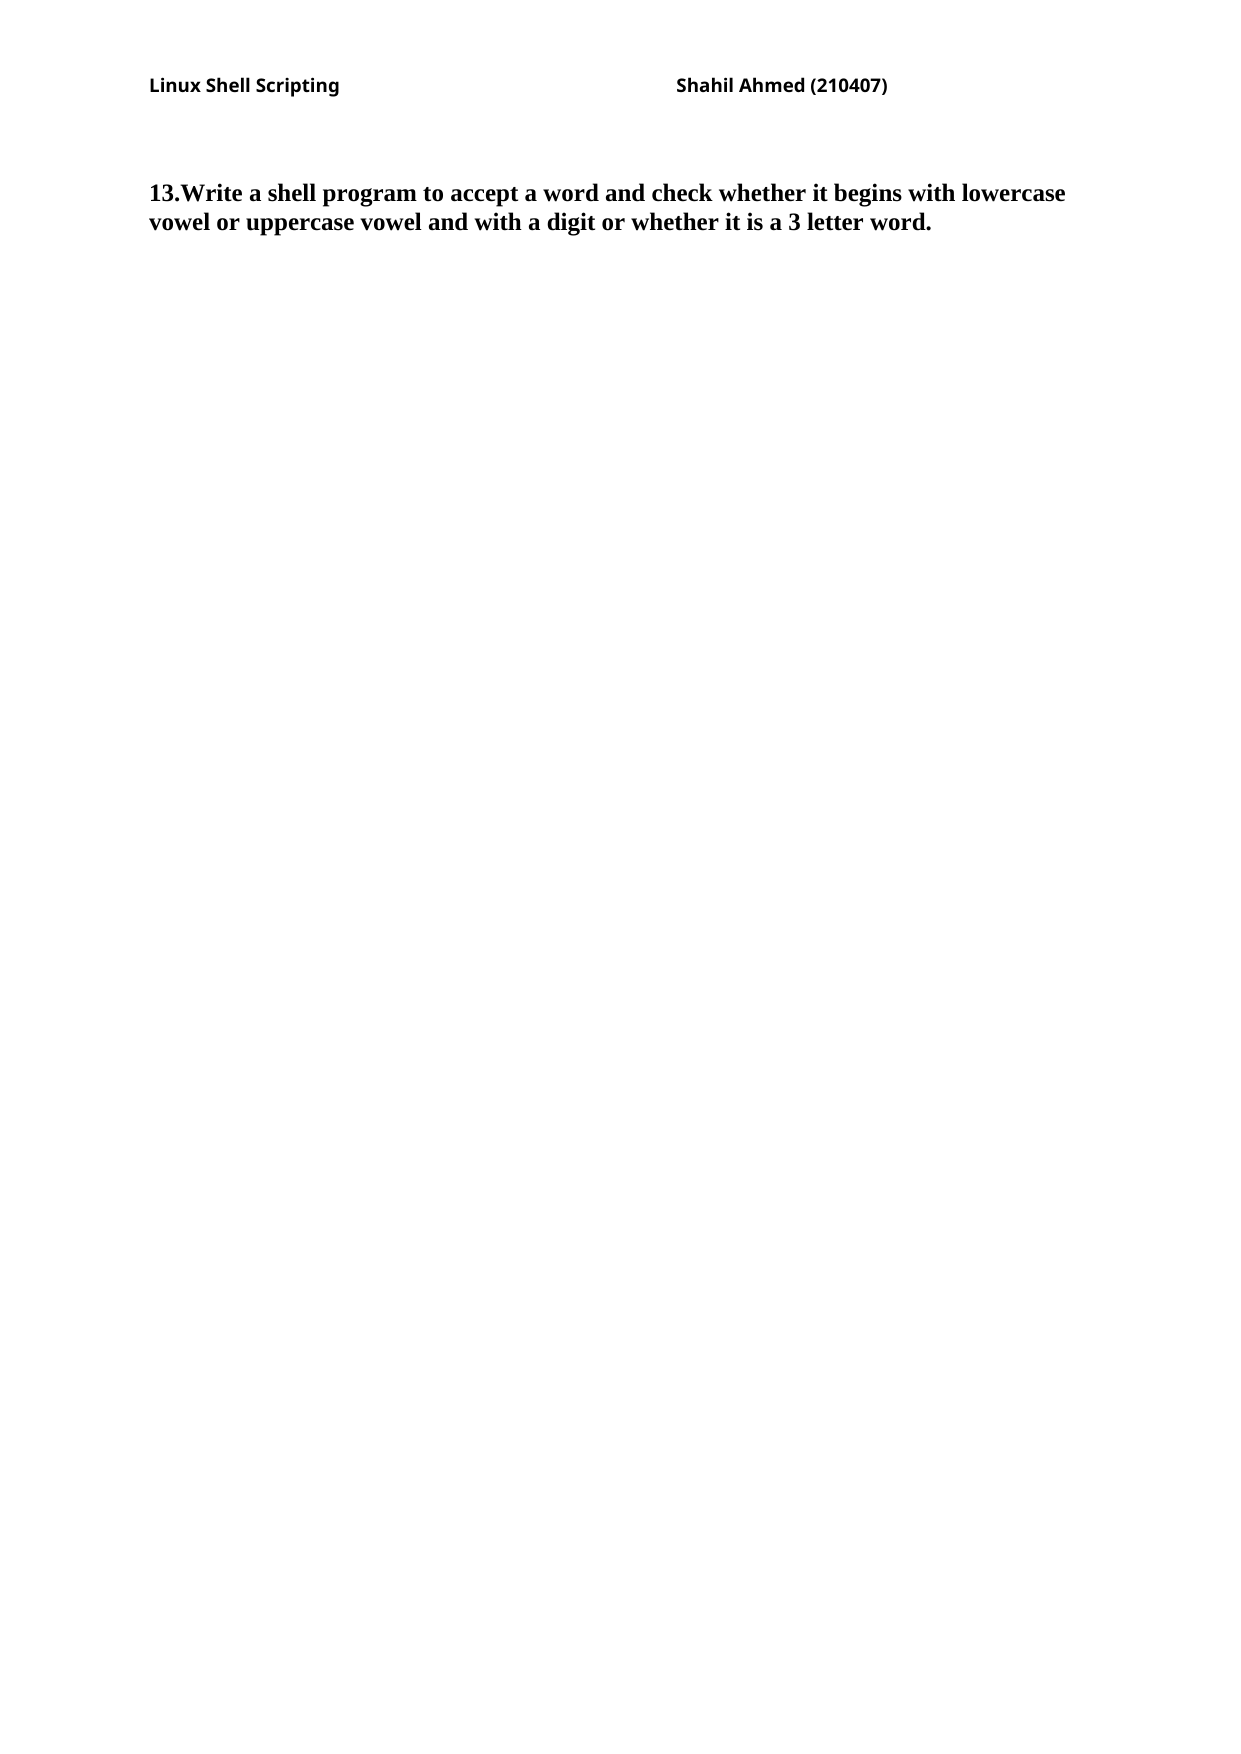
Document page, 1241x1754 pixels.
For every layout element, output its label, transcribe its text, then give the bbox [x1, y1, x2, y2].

text 13.Write a shell program to accept a word and check whether it begins with lowercase vowel or uppercase vowel and with a digit or whether it is a 3 letter word. [149, 178, 1091, 236]
